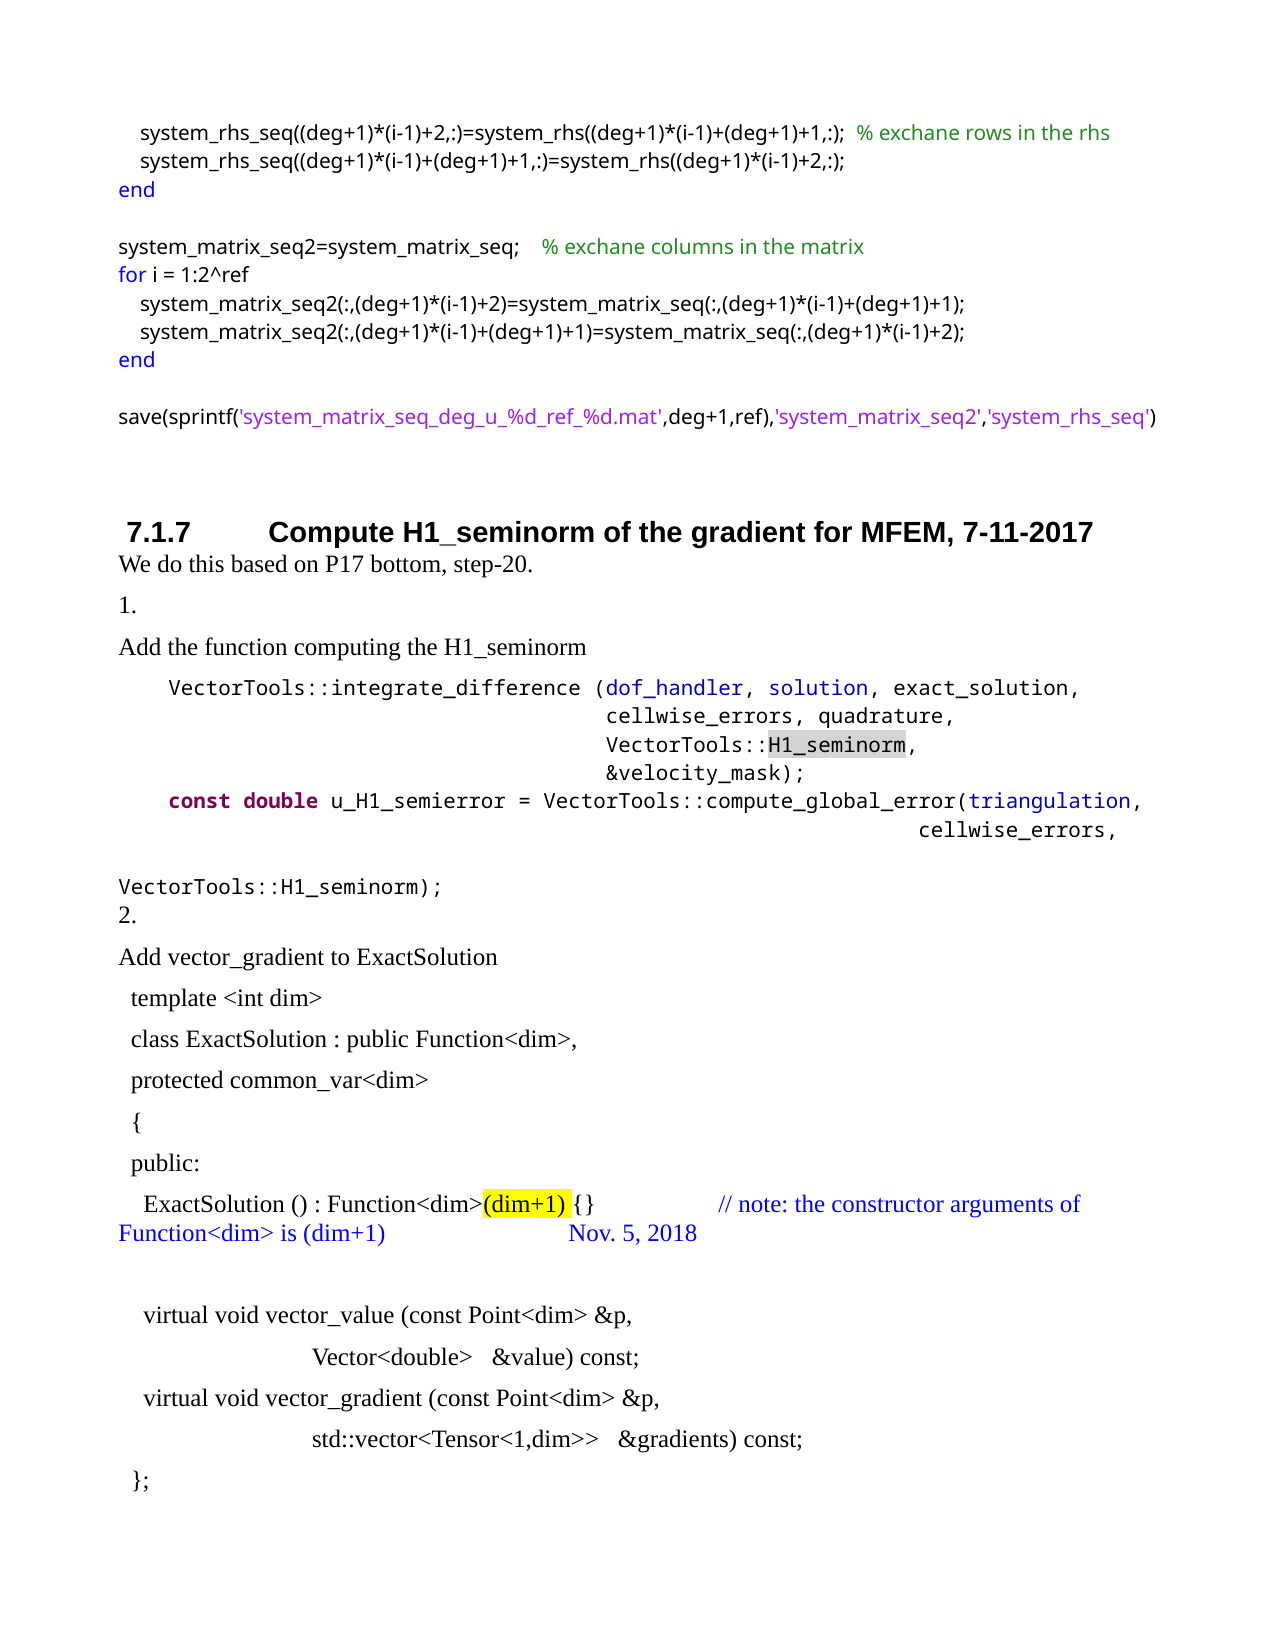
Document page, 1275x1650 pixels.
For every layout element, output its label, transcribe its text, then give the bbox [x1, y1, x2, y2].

text }; [118, 1465, 1157, 1494]
text system_rhs_seq((deg+1)*(i-1)+2,:)=system_rhs((deg+1)*(i-1)+(deg+1)+1,:); % exchane rows in the rhs [118, 118, 1157, 147]
text Add vector_gradient to ExactSolution [118, 942, 1157, 970]
text VectorTools::integrate_difference (dof_handler, solution, exact_solution, [118, 673, 1157, 701]
text save(sprintf('system_matrix_seq_deg_u_%d_ref_%d.mat',deg+1,ref),'system_matrix_seq2','system_rhs_seq') [118, 402, 1157, 431]
text for i = 1:2^ref [118, 260, 1157, 289]
text cellwise_errors, [118, 815, 1157, 843]
text virtual void vector_value (const Point<dim> &p, [118, 1300, 1157, 1329]
text { [118, 1107, 1157, 1135]
text Add the function computing the H1_seminorm [118, 632, 1157, 660]
text std::vector<Tensor<1,dim>> &gradients) const; [118, 1424, 1157, 1453]
text public: [118, 1148, 1157, 1177]
text VectorTools::H1_seminorm); [118, 843, 1157, 900]
text class ExactSolution : public Function<dim>, [118, 1024, 1157, 1053]
text system_matrix_seq2(:,(deg+1)*(i-1)+2)=system_matrix_seq(:,(deg+1)*(i-1)+(deg+1)+1); [118, 289, 1157, 317]
text Vector<double> &value) const; [118, 1342, 1157, 1370]
text ExactSolution () : Function<dim>(dim+1) {} // note: the constructor arguments of Function<dim> is (dim+1) Nov. 5, 2018 [118, 1189, 1157, 1247]
text &velocity_mask); [118, 758, 1157, 787]
text template <int dim> [118, 983, 1157, 1012]
text We do this based on P17 bottom, step-20. [118, 549, 1157, 578]
text 2. [118, 900, 1157, 929]
text const double u_H1_semierror = VectorTools::compute_global_error(triangulation, [118, 787, 1157, 815]
text system_matrix_seq2(:,(deg+1)*(i-1)+(deg+1)+1)=system_matrix_seq(:,(deg+1)*(i-1)+2); [118, 317, 1157, 346]
text end [118, 346, 1157, 374]
text virtual void vector_gradient (const Point<dim> &p, [118, 1383, 1157, 1412]
subtitle Compute H1_seminorm of the gradient for MFEM, 7-11-2017 [118, 516, 1157, 549]
text protected common_var<dim> [118, 1065, 1157, 1094]
text end [118, 175, 1157, 203]
text cellwise_errors, quadrature, [118, 701, 1157, 730]
text 1. [118, 590, 1157, 619]
text VectorTools::H1_seminorm, [118, 730, 1157, 758]
text system_matrix_seq2=system_matrix_seq; % exchane columns in the matrix [118, 232, 1157, 260]
text system_rhs_seq((deg+1)*(i-1)+(deg+1)+1,:)=system_rhs((deg+1)*(i-1)+2,:); [118, 147, 1157, 175]
